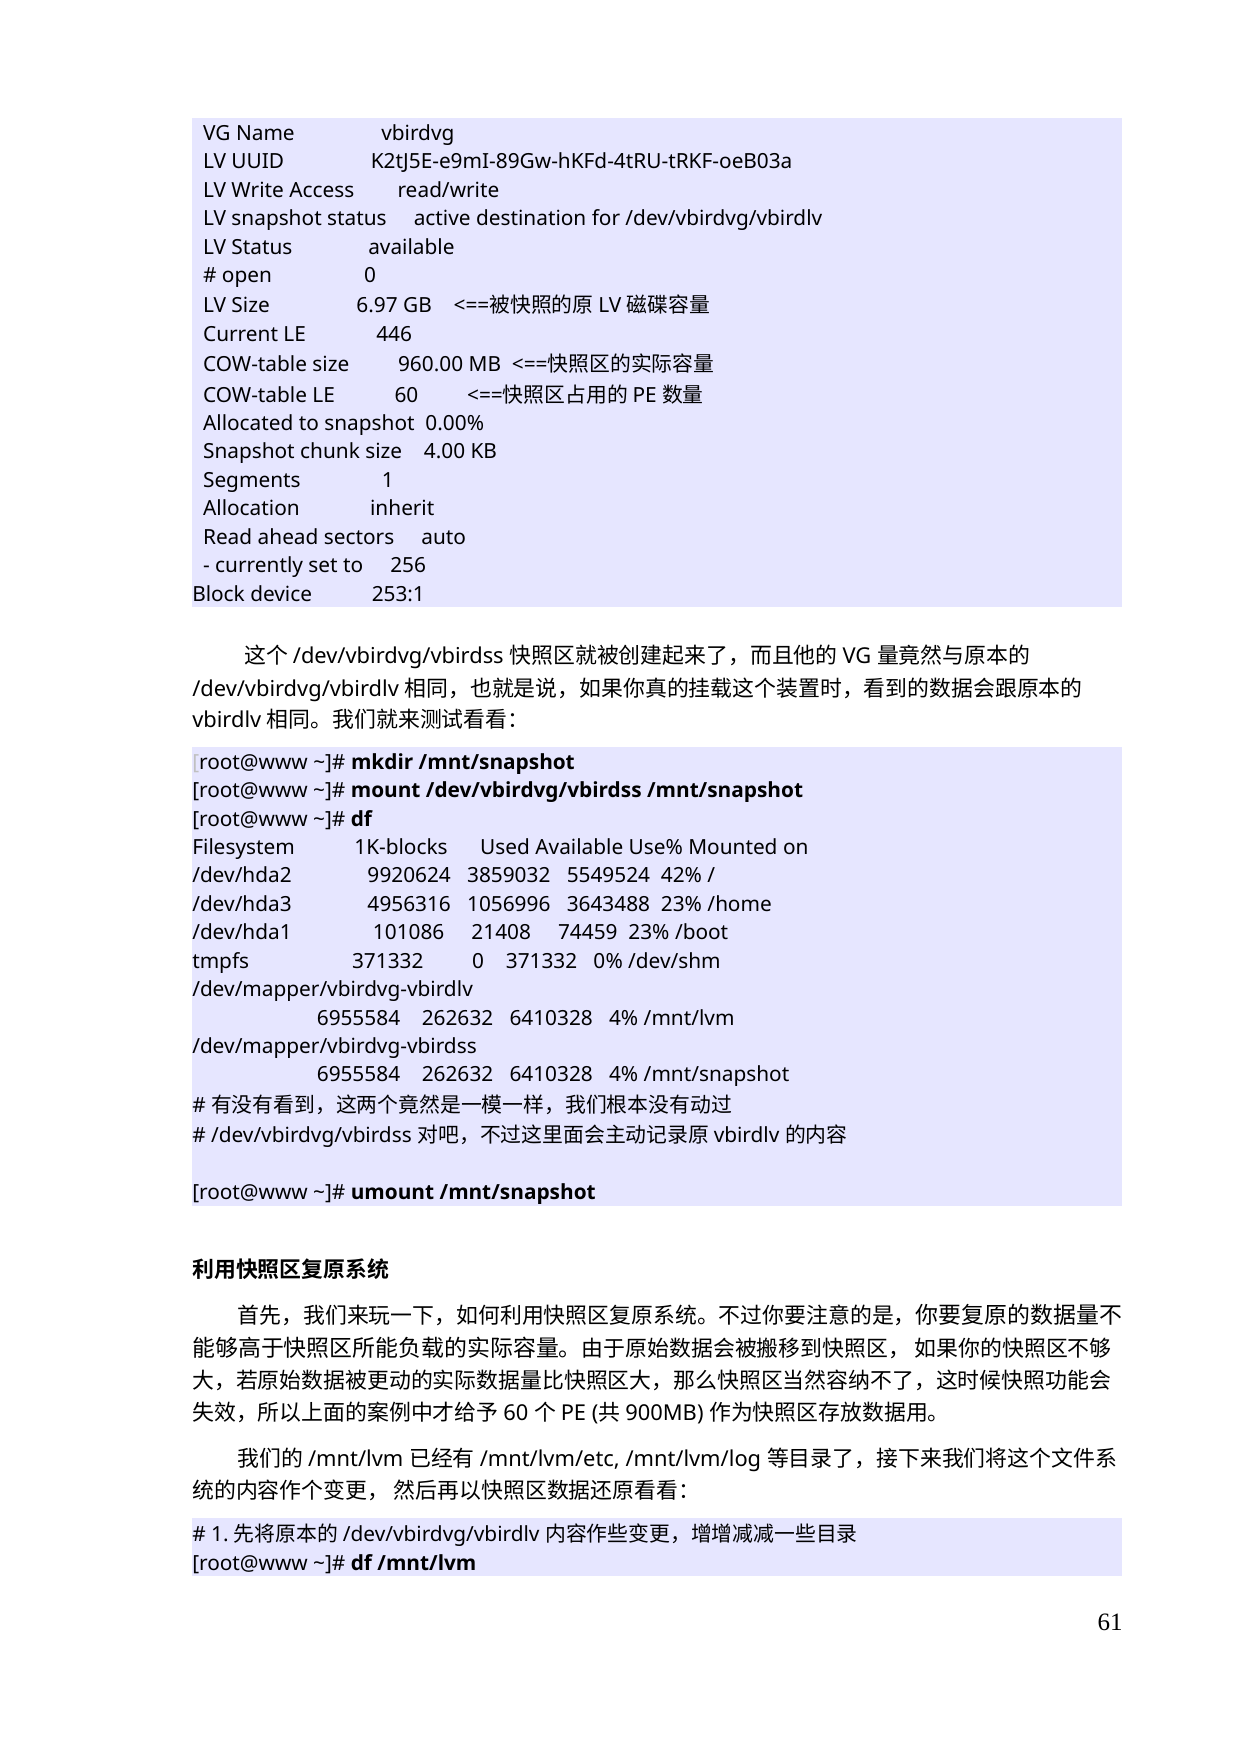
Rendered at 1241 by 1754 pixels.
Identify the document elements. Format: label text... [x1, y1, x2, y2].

text LV snapshot status active destination for /dev/vbirdvg/vbirdlv [192, 203, 1122, 232]
text COW-table LE 60 <==快照区占用的 PE 数量 [192, 378, 1122, 408]
text Allocated to snapshot 0.00% [192, 408, 1122, 437]
text [root@www ~]# mkdir /mnt/snapshot [192, 747, 1122, 775]
text [root@www ~]# umount /mnt/snapshot [192, 1177, 1122, 1206]
text Current LE 446 [192, 319, 1122, 347]
text # /dev/vbirdvg/vbirdss 对吧，不过这里面会主动记录原 vbirdlv 的内容 [192, 1118, 1122, 1149]
text LV Write Access read/write [192, 175, 1122, 203]
text /dev/mapper/vbirdvg-vbirdlv [192, 974, 1122, 1003]
text 6955584 262632 6410328 4% /mnt/lvm [192, 1003, 1122, 1031]
text 利用快照区复原系统 [192, 1252, 1122, 1284]
text LV Status available [192, 232, 1122, 260]
text # open 0 [192, 260, 1122, 289]
text 6955584 262632 6410328 4% /mnt/snapshot [192, 1059, 1122, 1088]
text Read ahead sectors auto [192, 522, 1122, 550]
text /dev/hda2 9920624 3859032 5549524 42% / [192, 861, 1122, 889]
text # 有没有看到，这两个竟然是一模一样，我们根本没有动过 [192, 1088, 1122, 1118]
text Filesystem 1K-blocks Used Available Use% Mounted on [192, 832, 1122, 861]
text /dev/hda3 4956316 1056996 3643488 23% /home [192, 889, 1122, 917]
text Segments 1 [192, 465, 1122, 493]
text 这个 /dev/vbirdvg/vbirdss 快照区就被创建起来了，而且他的 VG 量竟然与原本的 /dev/vbirdvg/vbirdlv 相同，也就是说，如果你真的挂载这个装置时，看到的数据会跟原本的 vbirdlv 相同。我们就来测试看看： [192, 637, 1122, 734]
text [root@www ~]# df /mnt/lvm [192, 1548, 1122, 1576]
text /dev/hda1 101086 21408 74459 23% /boot [192, 917, 1122, 946]
text Block device 253:1 [192, 579, 1122, 607]
text /dev/mapper/vbirdvg-vbirdss [192, 1031, 1122, 1059]
text COW-table size 960.00 MB <==快照区的实际容量 [192, 347, 1122, 378]
text 首先，我们来玩一下，如何利用快照区复原系统。不过你要注意的是，你要复原的数据量不能够高于快照区所能负载的实际容量。由于原始数据会被搬移到快照区， 如果你的快照区不够大，若原始数据被更动的实际数据量比快照区大，那么快照区当然容纳不了，这时候快照功能会失效，所以上面的案例中才给予 60 个 PE (共 900MB) 作为快照区存放数据用。 [192, 1296, 1122, 1427]
text Snapshot chunk size 4.00 KB [192, 437, 1122, 465]
text # 1. 先将原本的 /dev/vbirdvg/vbirdlv 内容作些变更，增增减减一些目录 [192, 1518, 1122, 1548]
text - currently set to 256 [192, 550, 1122, 579]
text LV UUID K2tJ5E-e9mI-89Gw-hKFd-4tRU-tRKF-oeB03a [192, 147, 1122, 175]
text LV Size 6.97 GB <==被快照的原 LV 磁碟容量 [192, 289, 1122, 319]
text 我们的 /mnt/lvm 已经有 /mnt/lvm/etc, /mnt/lvm/log 等目录了，接下来我们将这个文件系统的内容作个变更， 然后再以快照区数据还原看看： [192, 1439, 1122, 1505]
text Allocation inherit [192, 493, 1122, 522]
text VG Name vbirdvg [192, 118, 1122, 147]
text tmpfs 371332 0 371332 0% /dev/shm [192, 946, 1122, 974]
text [root@www ~]# df [192, 804, 1122, 832]
text [root@www ~]# mount /dev/vbirdvg/vbirdss /mnt/snapshot [192, 775, 1122, 804]
